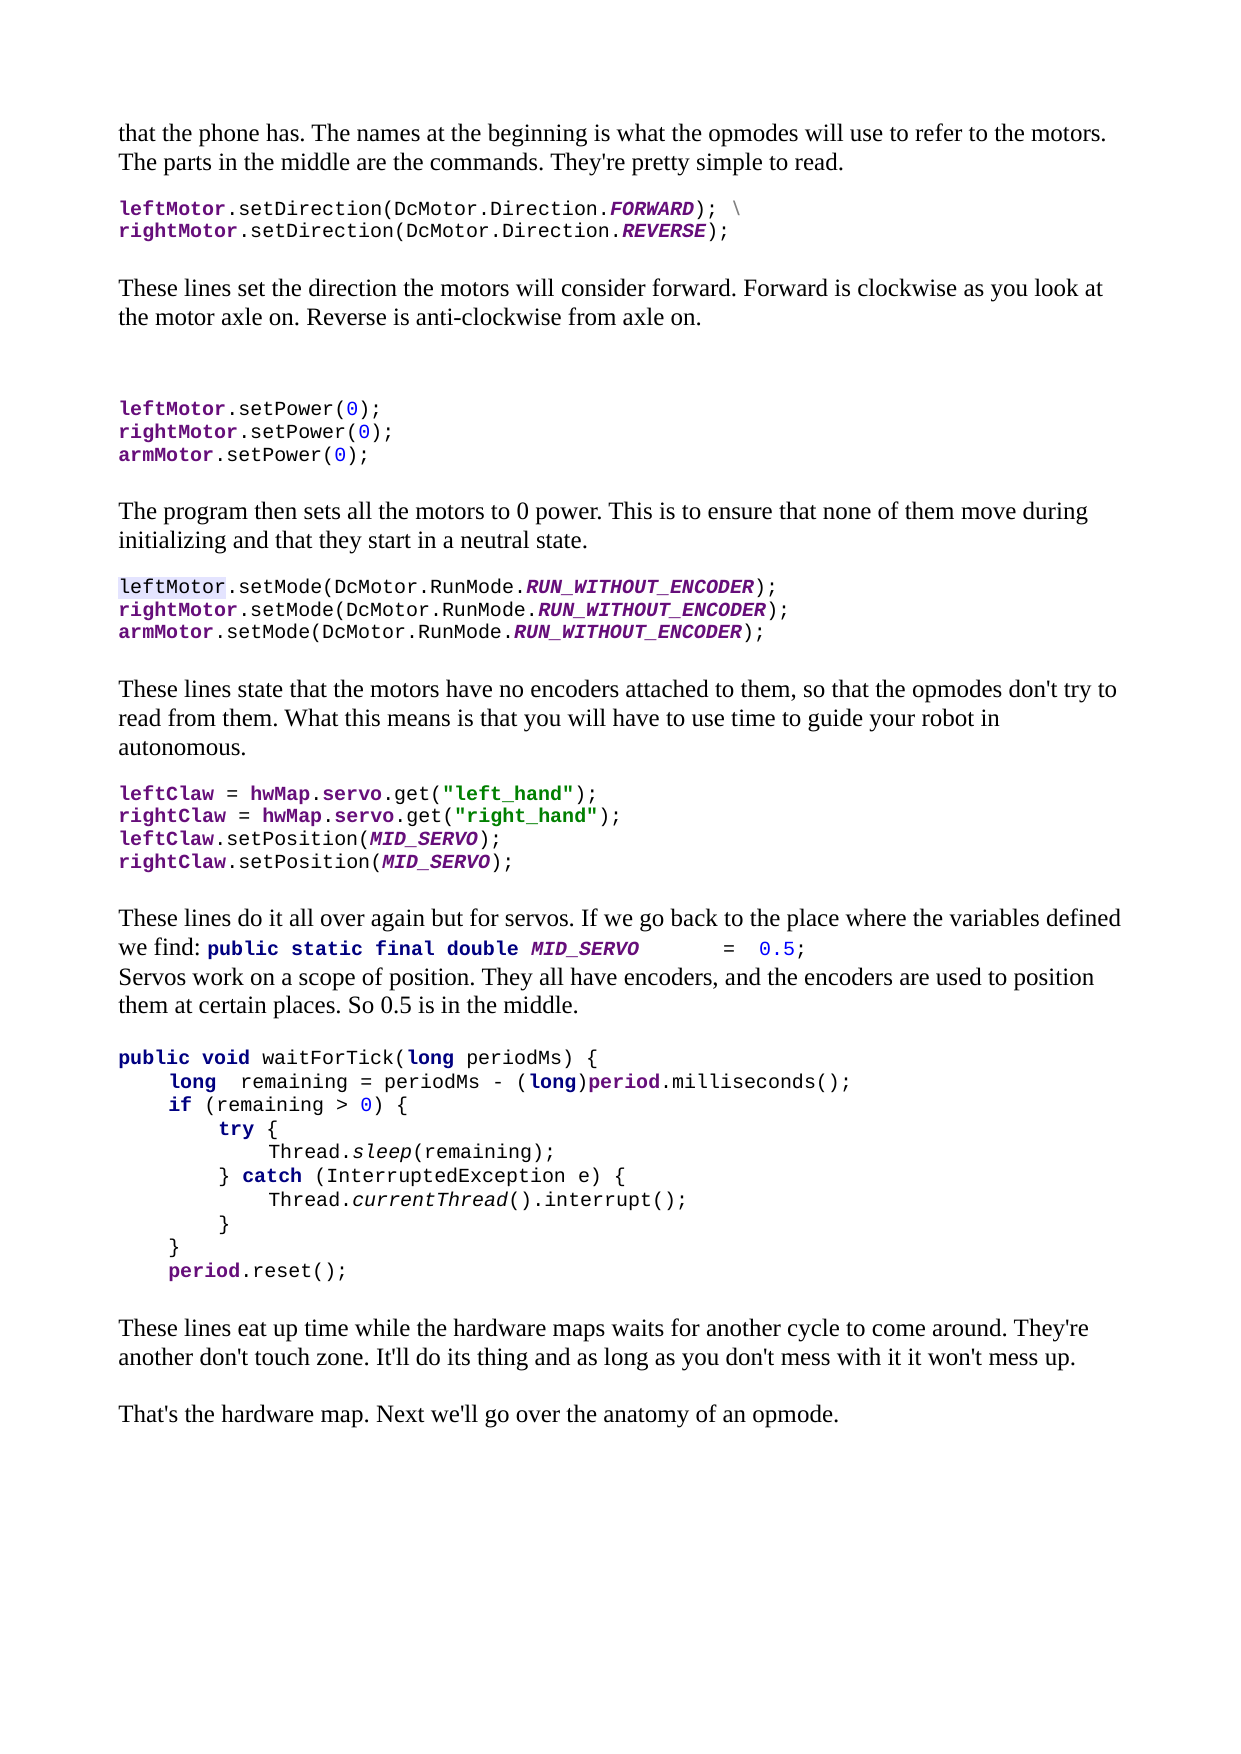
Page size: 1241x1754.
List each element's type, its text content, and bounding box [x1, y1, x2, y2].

text if (remaining > 0) { [118, 1094, 1122, 1118]
text Thread.currentThread().interrupt(); [118, 1189, 1122, 1212]
text armMotor.setMode(DcMotor.RunMode.RUN_WITHOUT_ENCODER); [118, 622, 1122, 645]
text Thread.sleep(remaining); [118, 1142, 1122, 1165]
text public void waitForTick(long periodMs) { [118, 1048, 1122, 1071]
text rightMotor.setPower(0); [118, 422, 1122, 444]
text rightClaw.setPosition(MID_SERVO); [118, 851, 1122, 874]
text leftClaw.setPosition(MID_SERVO); [118, 829, 1122, 851]
text leftMotor.setPower(0); [118, 399, 1122, 422]
text The program then sets all the motors to 0 power. This is to ensure that none of them move during initializing and that they start in a neutral state. [118, 496, 1122, 554]
text rightMotor.setDirection(DcMotor.Direction.REVERSE); [118, 221, 1122, 244]
text These lines set the direction the motors will consider forward. Forward is clockwise as you look at the motor axle on. Reverse is anti-clockwise from axle on. [118, 273, 1122, 331]
text These lines do it all over again but for servos. If we go back to the place where the variables defined we find: public static final double MID_SERVO = 0.5; [118, 903, 1122, 962]
text } [118, 1236, 1122, 1260]
text } catch (InterruptedException e) { [118, 1165, 1122, 1189]
text leftClaw = hwMap.servo.get("left_hand"); [118, 783, 1122, 806]
text leftMotor.setDirection(DcMotor.Direction.FORWARD); \ [118, 198, 1122, 221]
text rightMotor.setMode(DcMotor.RunMode.RUN_WITHOUT_ENCODER); [118, 599, 1122, 622]
text leftMotor.setMode(DcMotor.RunMode.RUN_WITHOUT_ENCODER); [118, 577, 1122, 599]
text period.reset(); [118, 1260, 1122, 1283]
text These lines eat up time while the hardware maps waits for another cycle to come around. They're another don't touch zone. It'll do its thing and as long as you don't mess with it it won't mess up. [118, 1313, 1122, 1370]
text } [118, 1212, 1122, 1236]
text that the phone has. The names at the beginning is what the opmodes will use to refer to the motors. The parts in the middle are the commands. They're pretty simple to read. [118, 118, 1122, 176]
text These lines state that the motors have no encoders attached to them, so that the opmodes don't try to read from them. What this means is that you will have to use time to guide your robot in autonomous. [118, 674, 1122, 761]
text long remaining = periodMs - (long)period.milliseconds(); [118, 1071, 1122, 1094]
text armMotor.setPower(0); [118, 444, 1122, 467]
text try { [118, 1118, 1122, 1142]
text rightClaw = hwMap.servo.get("right_hand"); [118, 806, 1122, 829]
text Servos work on a scope of position. They all have encoders, and the encoders are used to position them at certain places. So 0.5 is in the middle. [118, 962, 1122, 1019]
text That's the hardware map. Next we'll go over the anatomy of an opmode. [118, 1399, 1122, 1428]
